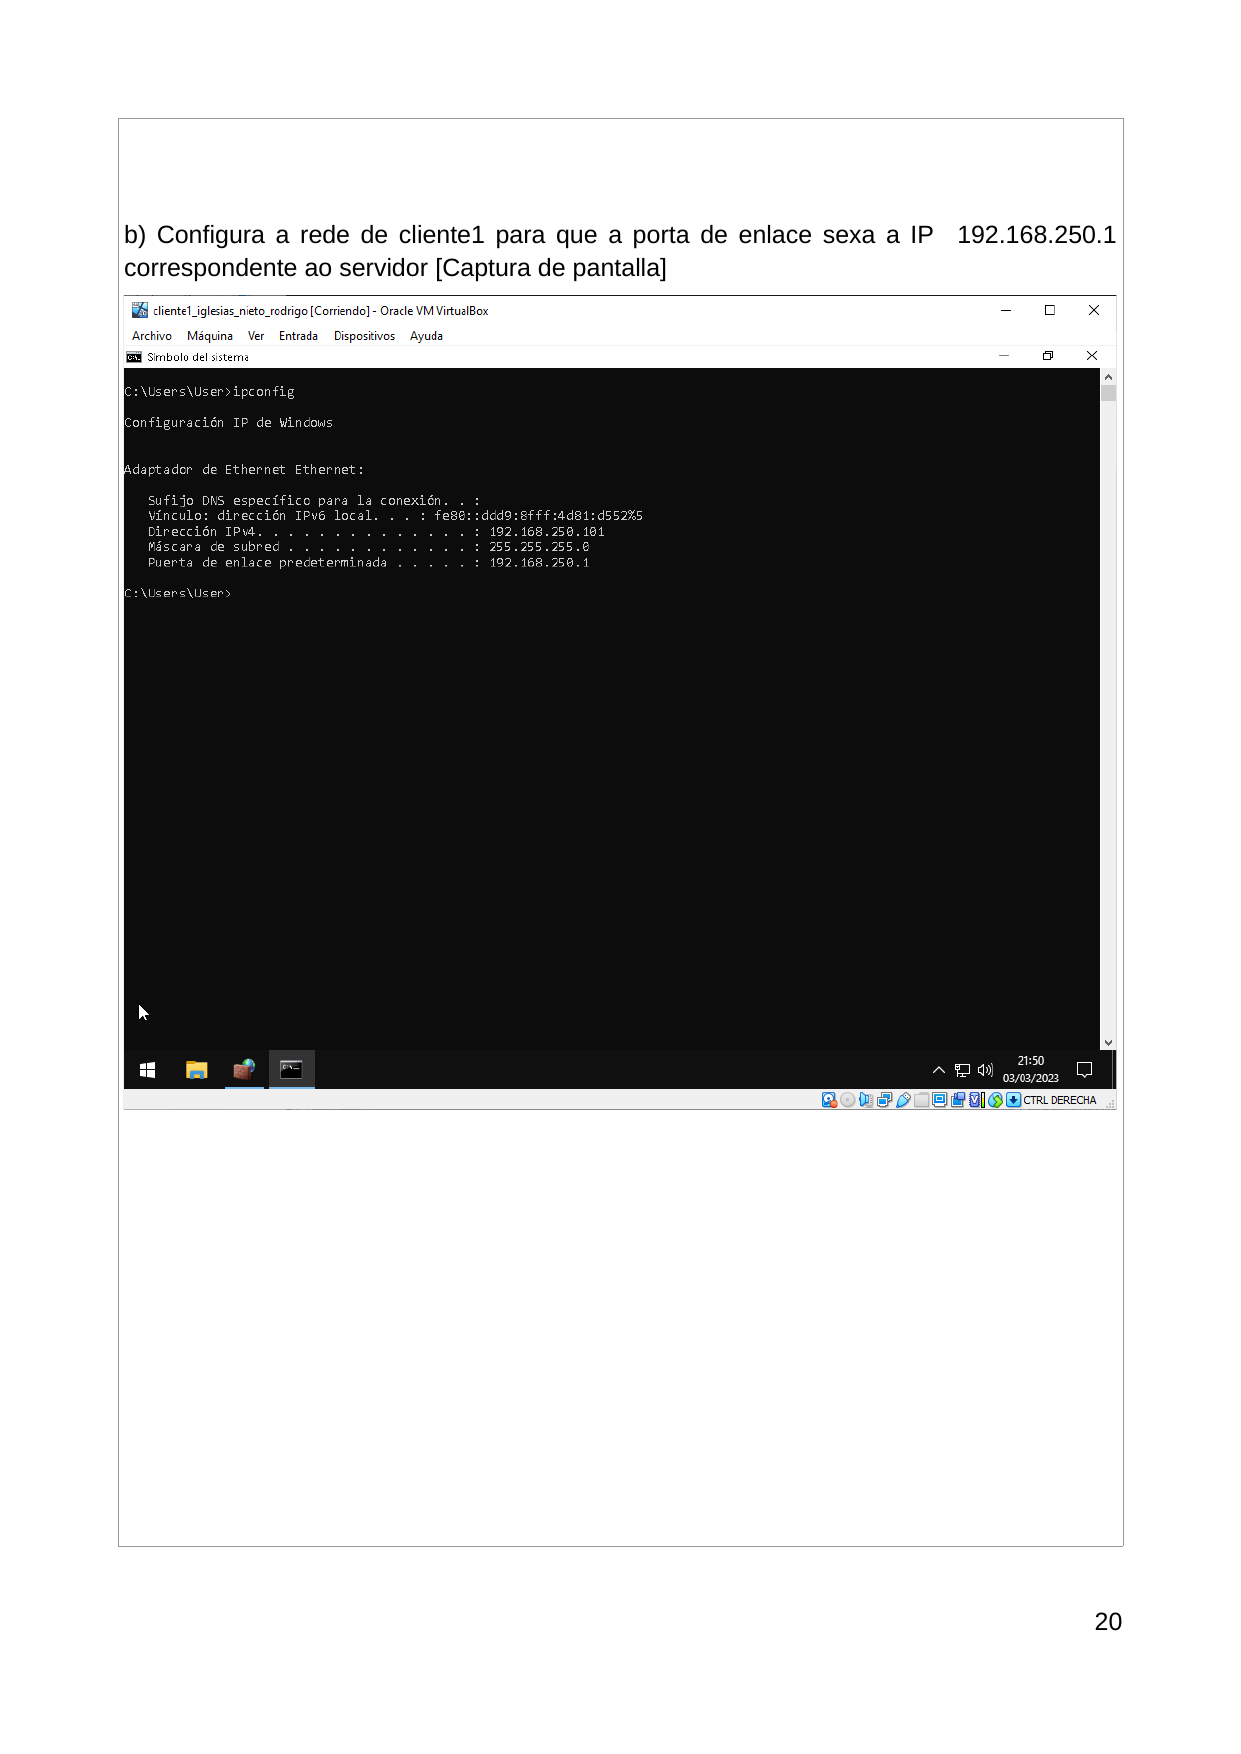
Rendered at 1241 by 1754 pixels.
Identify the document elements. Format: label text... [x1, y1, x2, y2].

table_cell b) Configura a rede de cliente1 para que a porta de enlace sexa a IP 192.168.250.1 correspondente ao servidor [Captura de pantalla] [119, 119, 1123, 1546]
picture [123, 295, 1117, 1110]
